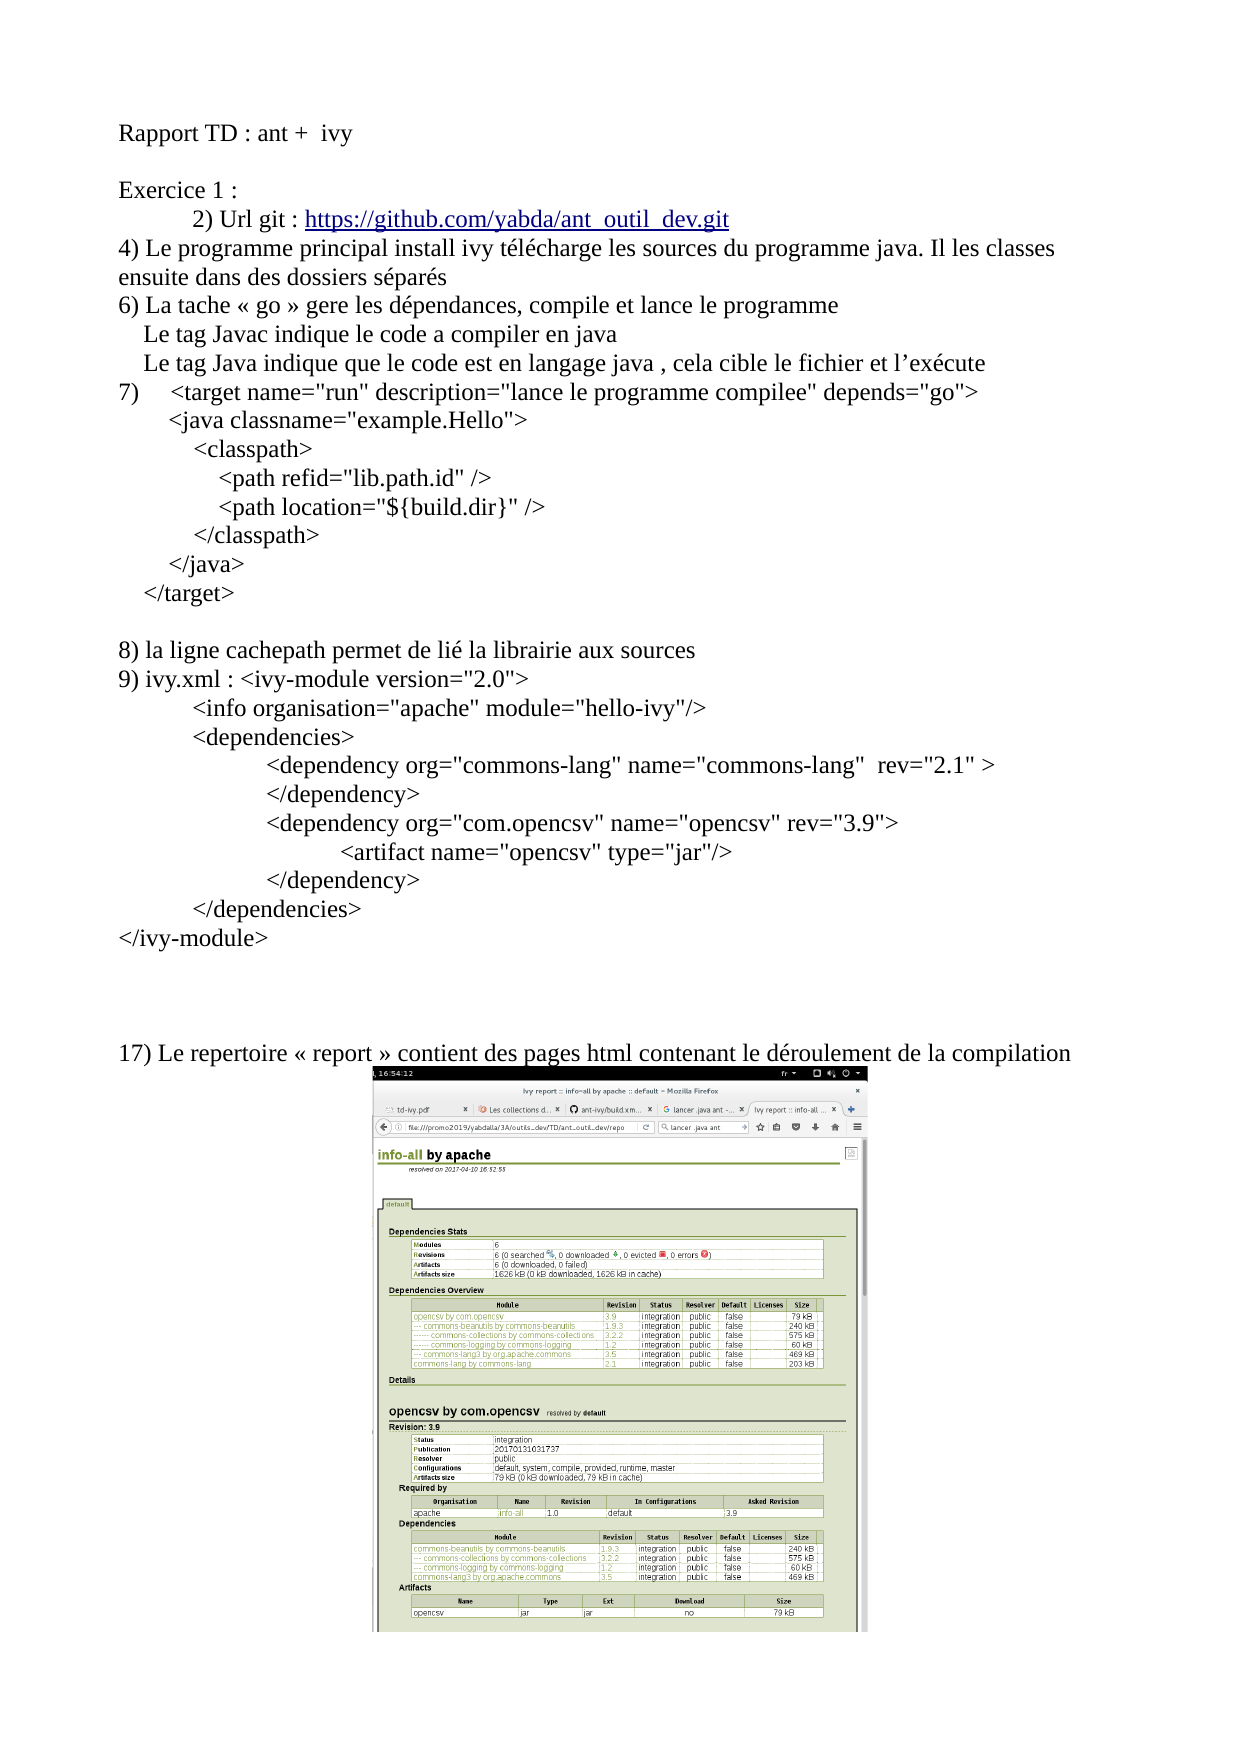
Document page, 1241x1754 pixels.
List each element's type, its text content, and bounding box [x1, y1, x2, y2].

text 7) <target name="run" description="lance le programme compilee" depends="go"> [118, 377, 1122, 406]
text Exercice 1 : [118, 176, 1122, 204]
text 6) La tache « go » gere les dépendances, compile et lance le programme [118, 291, 1122, 319]
text <path location="${build.dir}" /> [118, 492, 1122, 521]
text Le tag Javac indique le code a compiler en java [118, 319, 1122, 348]
text <path refid="lib.path.id" /> [118, 463, 1122, 492]
text </ivy-module> [118, 923, 1122, 952]
text 17) Le repertoire « report » contient des pages html contenant le déroulement de la compilation [118, 1038, 1122, 1067]
text 2) Url git : https://github.com/yabda/ant_outil_dev.git [118, 204, 1122, 233]
text </java> [118, 549, 1122, 578]
text </dependencies> [118, 894, 1122, 923]
text </dependency> [118, 779, 1122, 808]
text <artifact name="opencsv" type="jar"/> [118, 837, 1122, 866]
text 4) Le programme principal install ivy télécharge les sources du programme java. Il les classes ensuite dans des dossiers séparés [118, 233, 1122, 291]
text </classpath> [118, 521, 1122, 549]
text <classpath> [118, 434, 1122, 463]
text <dependency org="com.opencsv" name="opencsv" rev="3.9"> [118, 808, 1122, 837]
text <dependency org="commons-lang" name="commons-lang" rev="2.1" > [118, 751, 1122, 779]
text <info organisation="apache" module="hello-ivy"/> [118, 693, 1122, 722]
text </target> [118, 578, 1122, 607]
text 8) la ligne cachepath permet de lié la librairie aux sources [118, 636, 1122, 664]
text Le tag Java indique que le code est en langage java , cela cible le fichier et l’exécute [118, 348, 1122, 377]
text <java classname="example.Hello"> [118, 406, 1122, 434]
text </dependency> [118, 866, 1122, 894]
text Rapport TD : ant + ivy [118, 118, 1122, 147]
text 9) ivy.xml : <ivy-module version="2.0"> [118, 664, 1122, 693]
text <dependencies> [118, 722, 1122, 751]
